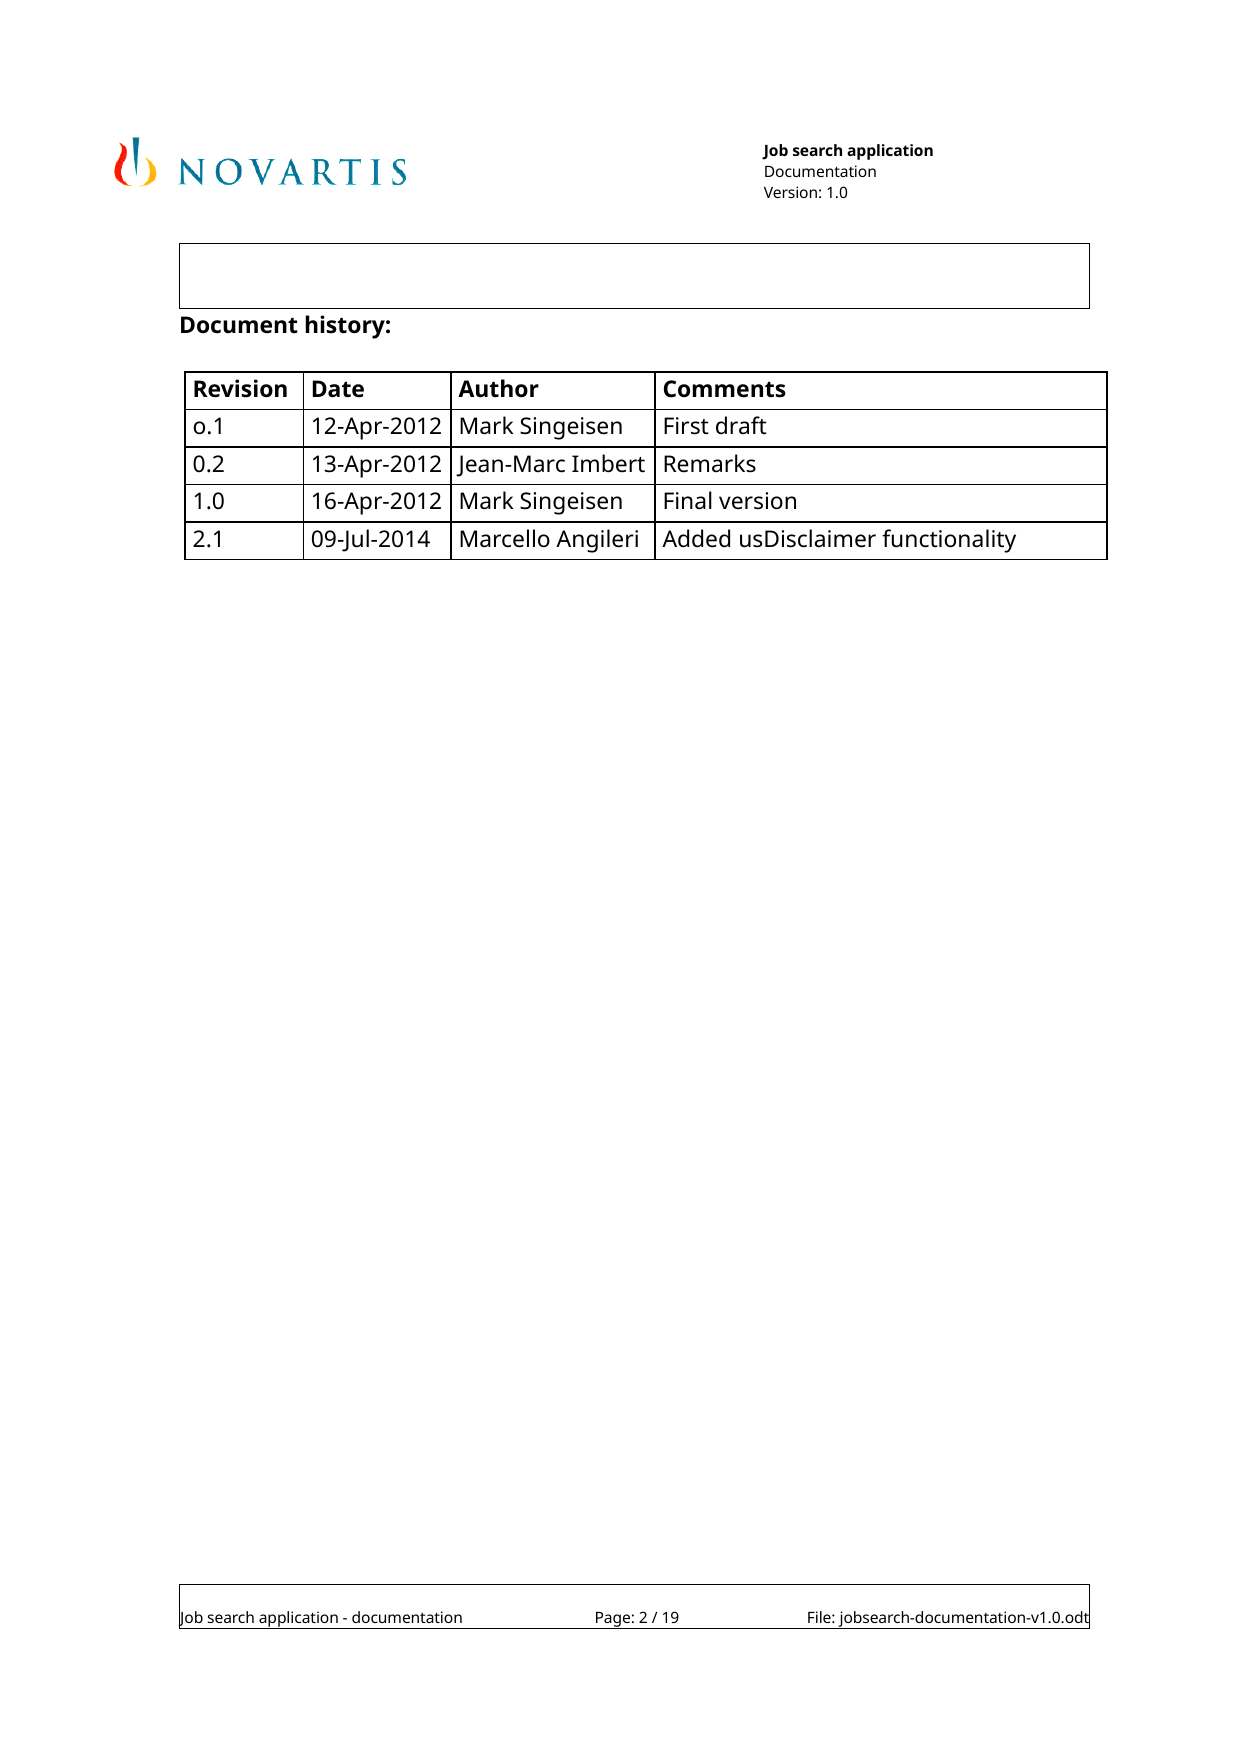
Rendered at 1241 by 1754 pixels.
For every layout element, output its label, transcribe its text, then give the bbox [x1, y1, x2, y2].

table_cell Mark Singeisen [452, 410, 654, 446]
table_header Author [452, 373, 654, 409]
table_cell 09-Jul-2014 [304, 523, 450, 559]
table_header Comments [656, 373, 1106, 409]
table_cell 2.1 [186, 523, 303, 559]
table_cell 12-Apr-2012 [304, 410, 450, 446]
table_cell Jean-Marc Imbert [452, 448, 654, 484]
text Document history: [179, 309, 1090, 340]
table_cell First draft [656, 410, 1106, 446]
table_cell o.1 [186, 410, 303, 446]
table_header Date [304, 373, 450, 409]
table_cell 13-Apr-2012 [304, 448, 450, 484]
table_cell 1.0 [186, 485, 303, 521]
table_cell Added usDisclaimer functionality [656, 523, 1106, 559]
table_cell Marcello Angileri [452, 523, 654, 559]
table_cell Remarks [656, 448, 1106, 484]
table_cell Final version [656, 485, 1106, 521]
table_cell 0.2 [186, 448, 303, 484]
table_header Revision [186, 373, 303, 409]
table_cell Mark Singeisen [452, 485, 654, 521]
table_cell 16-Apr-2012 [304, 485, 450, 521]
